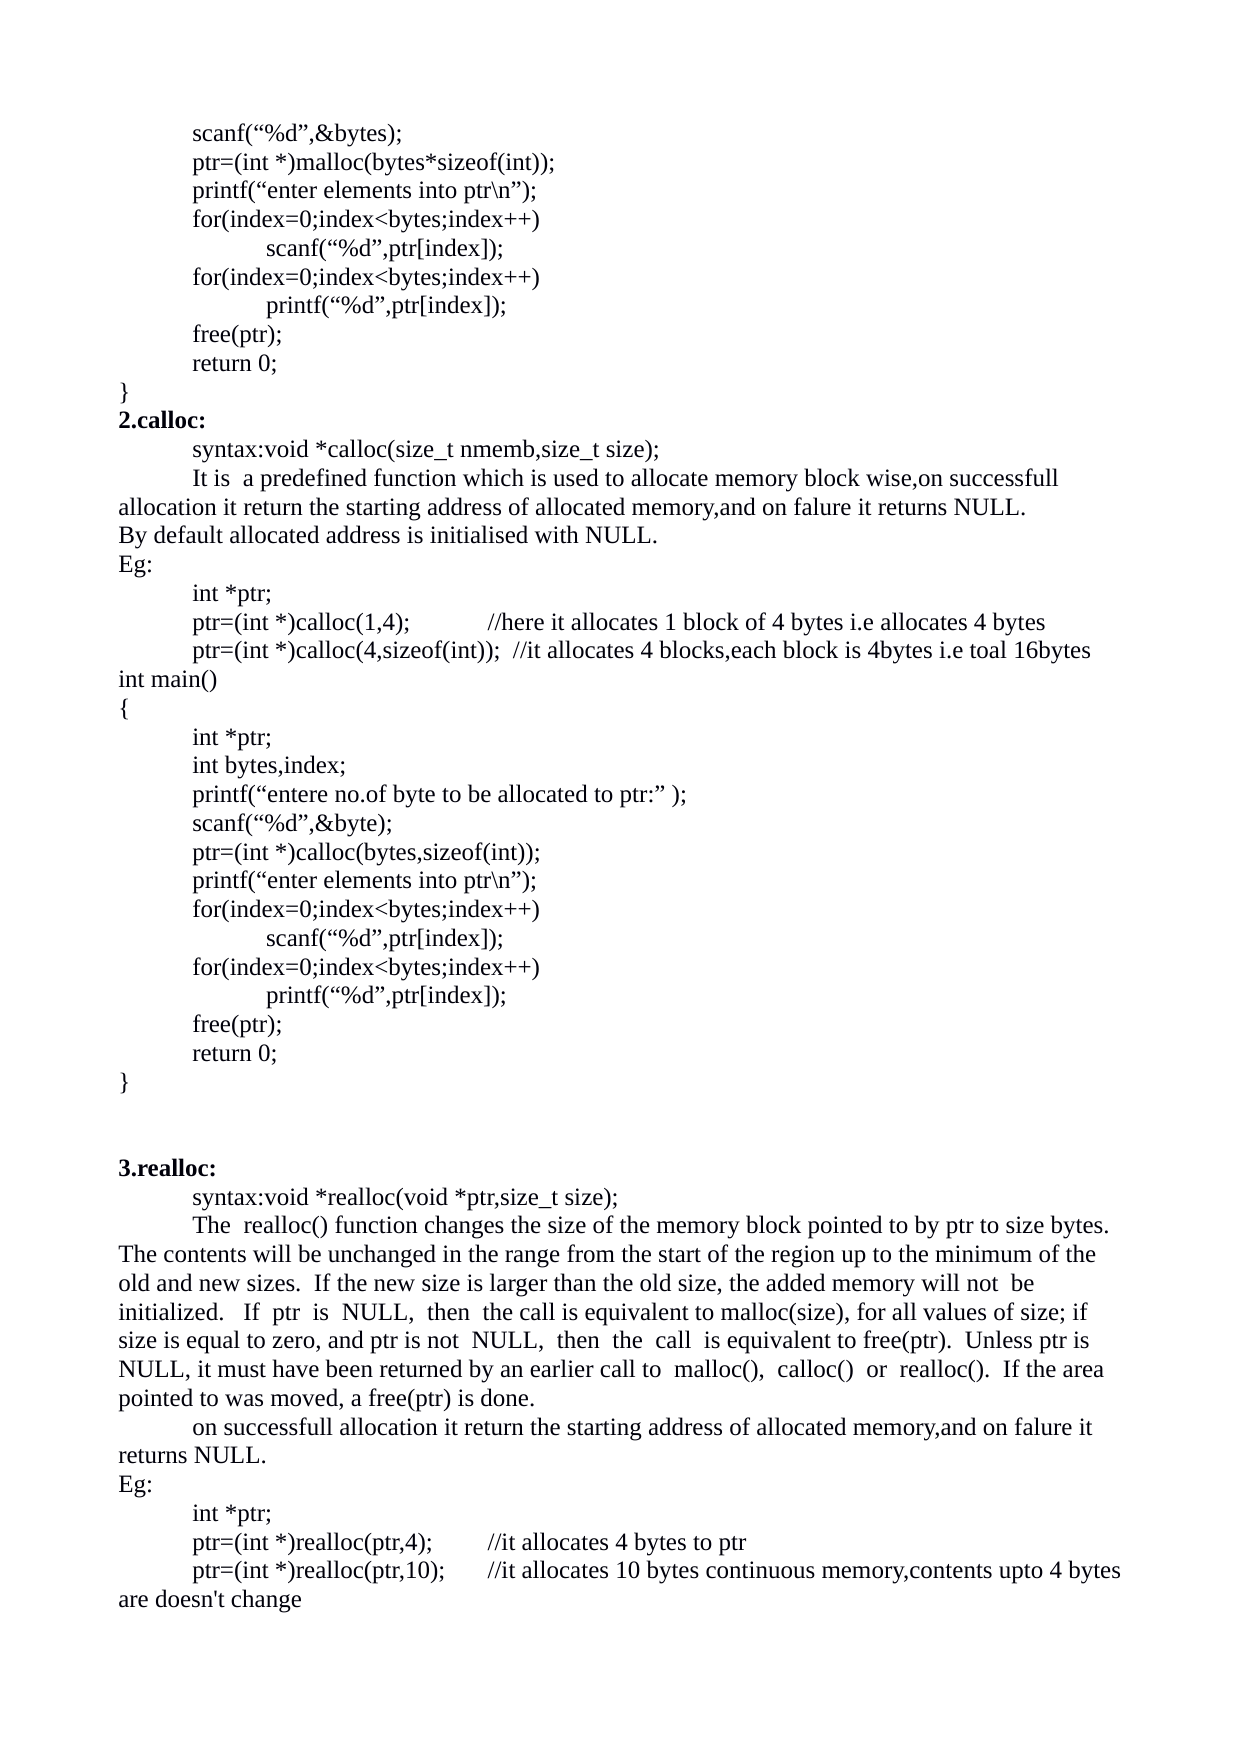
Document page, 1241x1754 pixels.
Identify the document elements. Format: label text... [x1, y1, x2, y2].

text printf(“%d”,ptr[index]); [118, 291, 1122, 319]
text scanf(“%d”,&bytes); [118, 118, 1122, 147]
text syntax:void *realloc(void *ptr,size_t size); [118, 1182, 1122, 1211]
text ptr=(int *)calloc(bytes,sizeof(int)); [118, 837, 1122, 866]
text scanf(“%d”,ptr[index]); [118, 923, 1122, 952]
text int *ptr; [118, 578, 1122, 607]
text scanf(“%d”,ptr[index]); [118, 233, 1122, 262]
text The realloc() function changes the size of the memory block pointed to by ptr to size bytes. The contents will be unchanged in the range from the start of the region up to the minimum of the old and new sizes. If the new size is larger than the old size, the added memory will not be initialized. If ptr is NULL, then the call is equivalent to malloc(size), for all values of size; if size is equal to zero, and ptr is not NULL, then the call is equivalent to free(ptr). Unless ptr is NULL, it must have been returned by an earlier call to malloc(), calloc() or realloc(). If the area pointed to was moved, a free(ptr) is done. [118, 1211, 1122, 1412]
text 2.calloc: [118, 406, 1122, 434]
text int bytes,index; [118, 751, 1122, 779]
text for(index=0;index<bytes;index++) [118, 894, 1122, 923]
text printf(“%d”,ptr[index]); [118, 981, 1122, 1009]
text Eg: [118, 549, 1122, 578]
text for(index=0;index<bytes;index++) [118, 262, 1122, 291]
text ptr=(int *)realloc(ptr,4); //it allocates 4 bytes to ptr [118, 1527, 1122, 1556]
text free(ptr); [118, 319, 1122, 348]
text return 0; [118, 1038, 1122, 1067]
text scanf(“%d”,&byte); [118, 808, 1122, 837]
text int main() [118, 664, 1122, 693]
text printf(“entere no.of byte to be allocated to ptr:” ); [118, 779, 1122, 808]
text printf(“enter elements into ptr\n”); [118, 866, 1122, 894]
text int *ptr; [118, 722, 1122, 751]
text on successfull allocation it return the starting address of allocated memory,and on falure it returns NULL. [118, 1412, 1122, 1469]
text for(index=0;index<bytes;index++) [118, 204, 1122, 233]
text 3.realloc: [118, 1153, 1122, 1182]
text By default allocated address is initialised with NULL. [118, 521, 1122, 549]
text { [118, 693, 1122, 722]
text ptr=(int *)malloc(bytes*sizeof(int)); [118, 147, 1122, 176]
text It is a predefined function which is used to allocate memory block wise,on successfull allocation it return the starting address of allocated memory,and on falure it returns NULL. [118, 463, 1122, 521]
text printf(“enter elements into ptr\n”); [118, 176, 1122, 204]
text syntax:void *calloc(size_t nmemb,size_t size); [118, 434, 1122, 463]
text for(index=0;index<bytes;index++) [118, 952, 1122, 981]
text } [118, 1067, 1122, 1096]
text int *ptr; [118, 1498, 1122, 1527]
text ptr=(int *)realloc(ptr,10); //it allocates 10 bytes continuous memory,contents upto 4 bytes are doesn't change [118, 1556, 1122, 1613]
text ptr=(int *)calloc(1,4); //here it allocates 1 block of 4 bytes i.e allocates 4 bytes [118, 607, 1122, 636]
text free(ptr); [118, 1009, 1122, 1038]
text Eg: [118, 1469, 1122, 1498]
text ptr=(int *)calloc(4,sizeof(int)); //it allocates 4 blocks,each block is 4bytes i.e toal 16bytes [118, 636, 1122, 664]
text return 0; [118, 348, 1122, 377]
text } [118, 377, 1122, 406]
